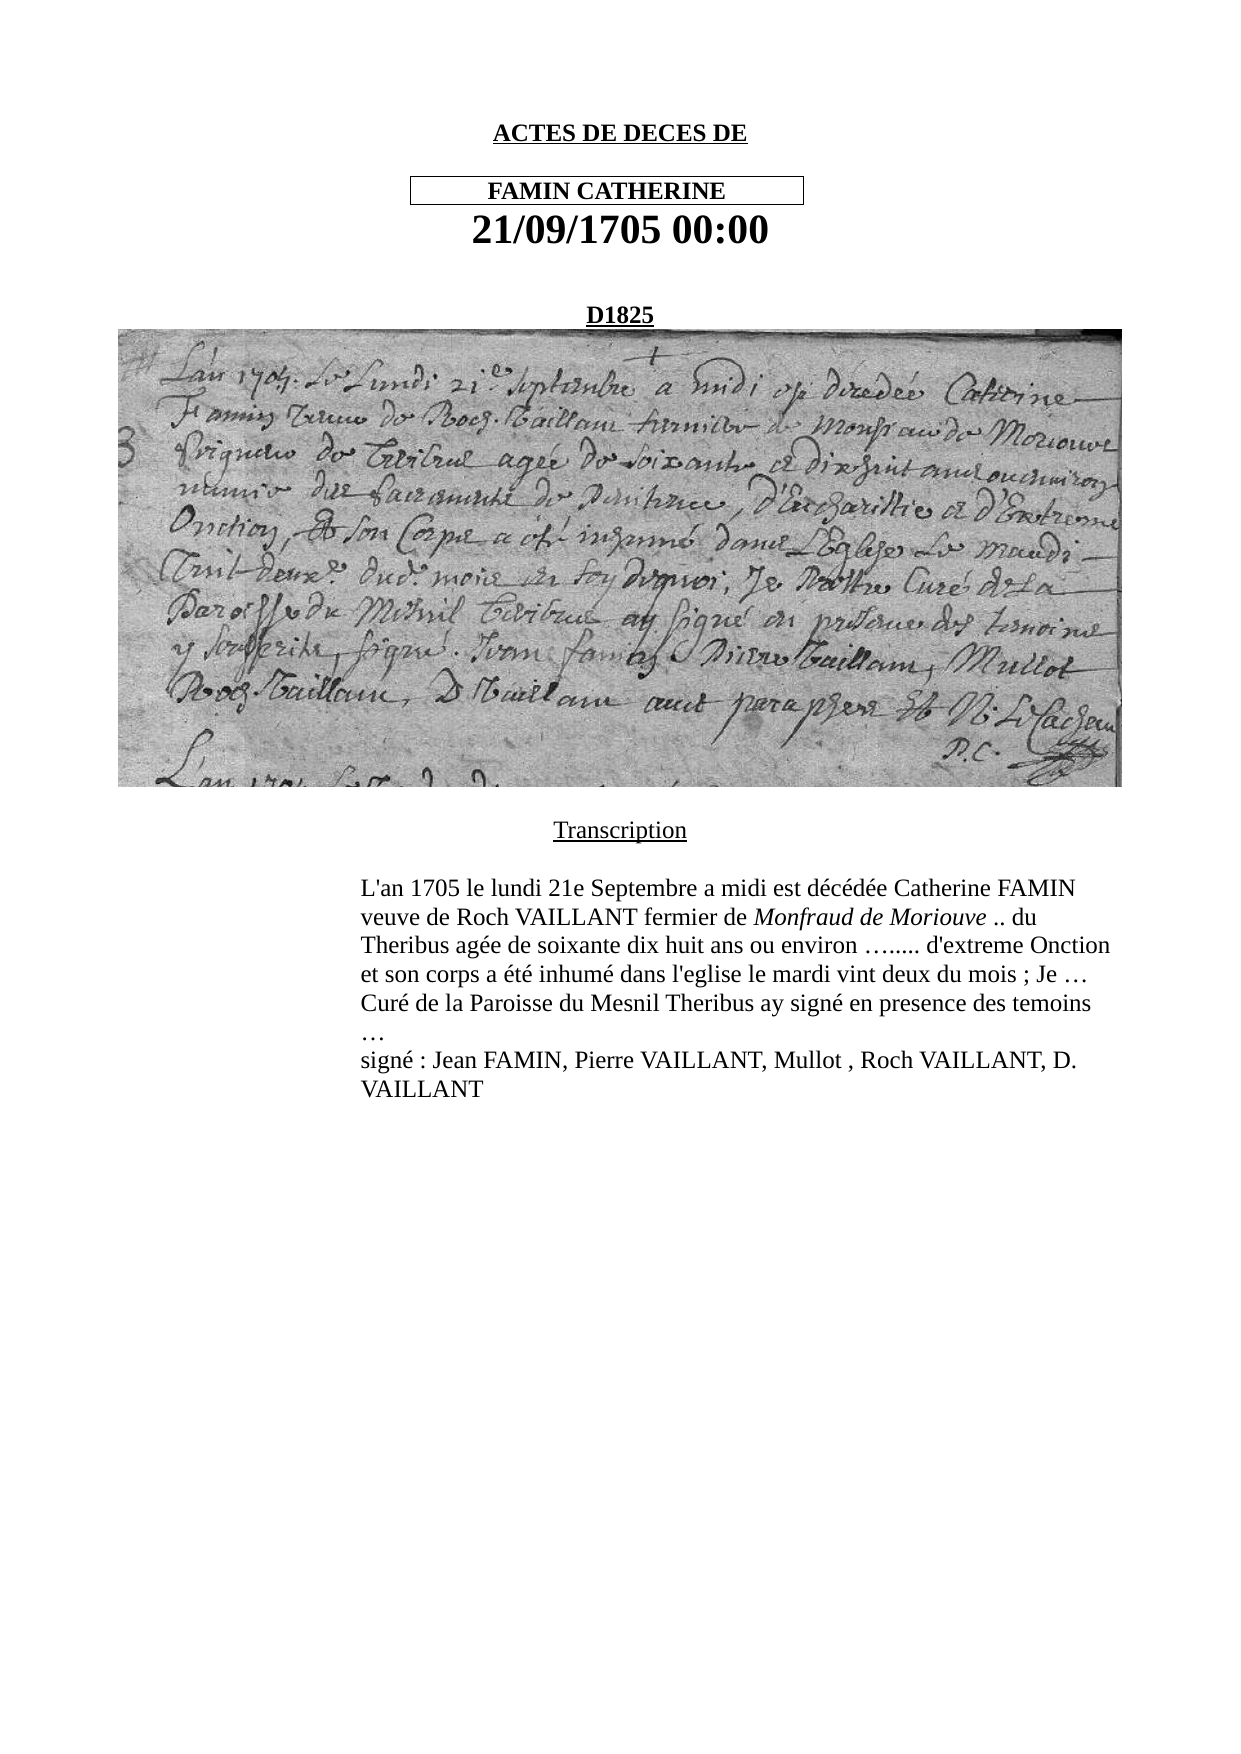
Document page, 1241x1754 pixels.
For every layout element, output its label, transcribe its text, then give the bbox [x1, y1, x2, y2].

text 21/09/1705 00:00 [118, 204, 1122, 252]
text signé : Jean FAMIN, Pierre VAILLANT, Mullot , Roch VAILLANT, D. VAILLANT [360, 1045, 1122, 1103]
text FAMIN CATHERINE [411, 177, 803, 204]
text ACTES DE DECES DE [118, 118, 1122, 147]
text D1825 [118, 300, 1122, 329]
text L'an 1705 le lundi 21e Septembre a midi est décédée Catherine FAMIN veuve de Roch VAILLANT fermier de Monfraud de Moriouve .. du Theribus agée de soixante dix huit ans ou environ …..... d'extreme Onction et son corps a été inhumé dans l'eglise le mardi vint deux du mois ; Je … Curé de la Paroisse du Mesnil Theribus ay signé en presence des temoins … [360, 873, 1122, 1045]
picture [118, 329, 1122, 787]
text Transcription [118, 815, 1122, 844]
